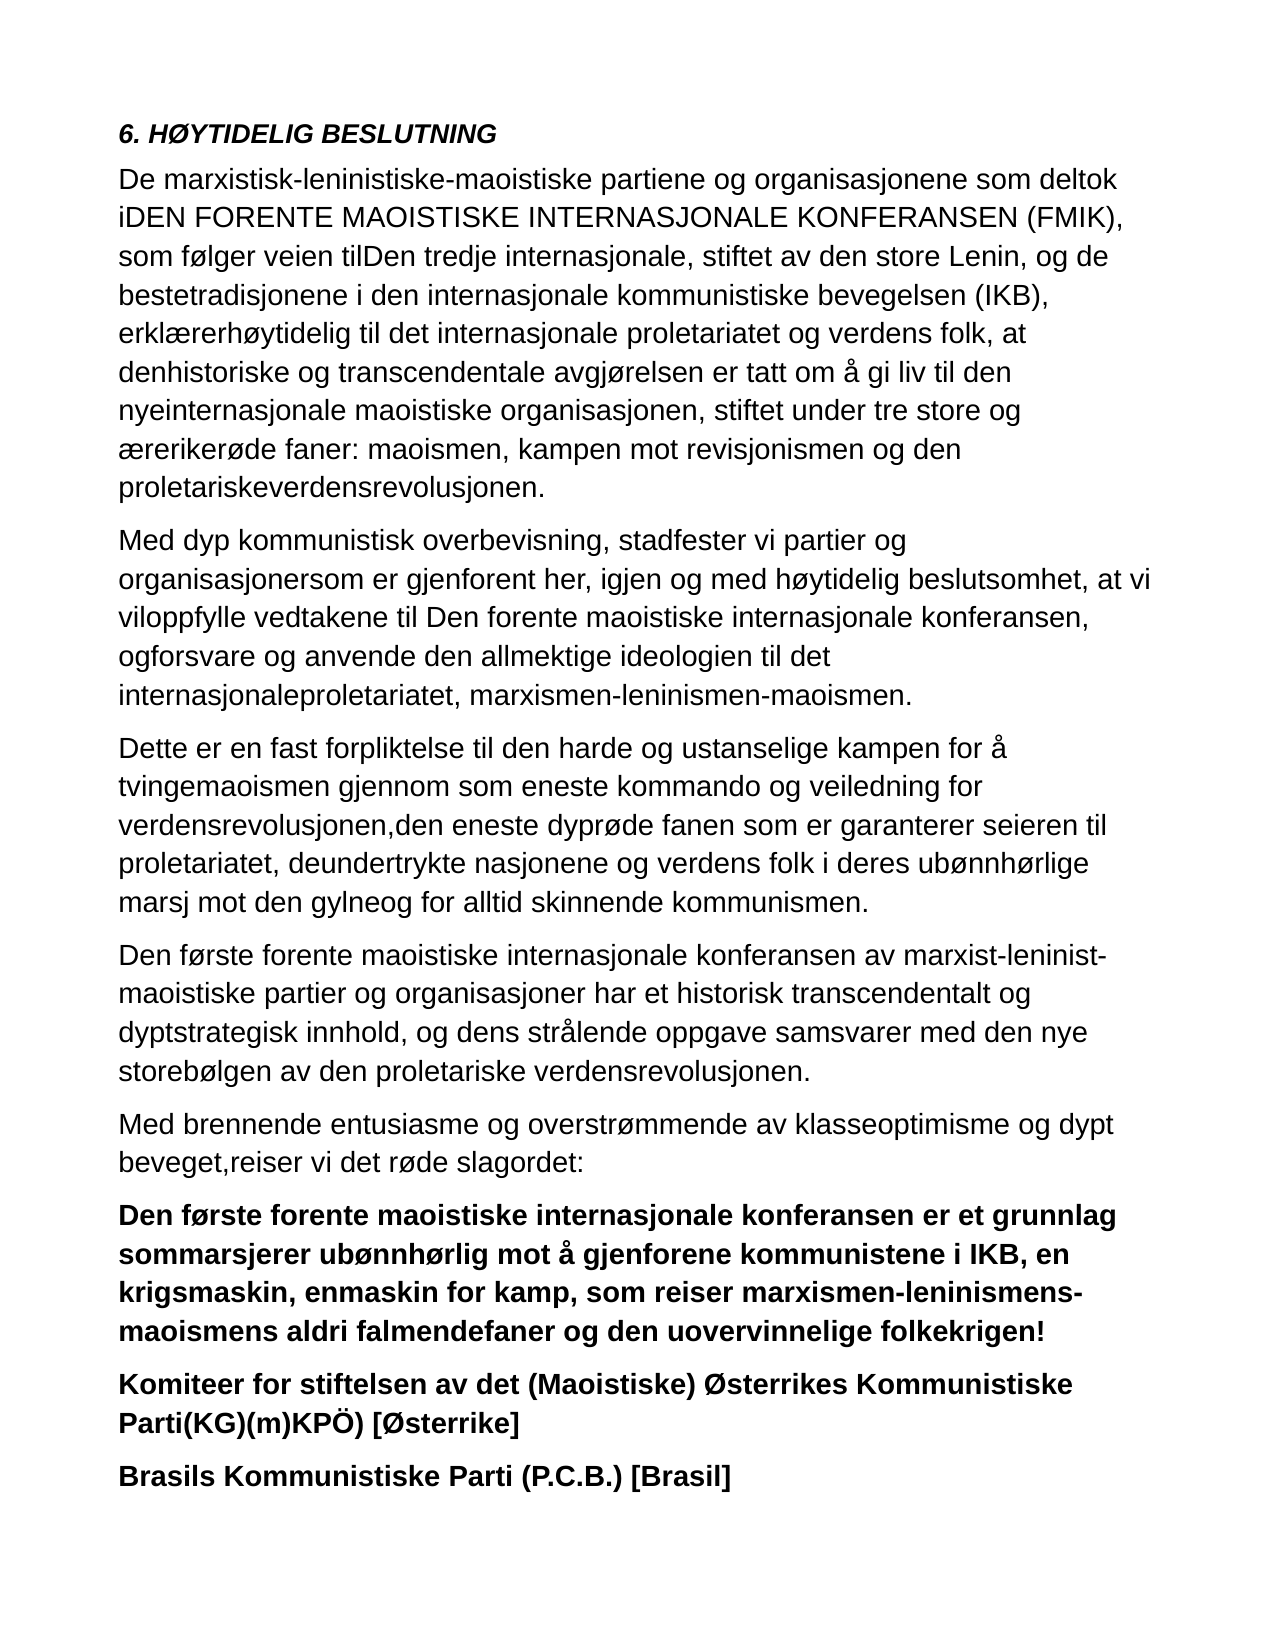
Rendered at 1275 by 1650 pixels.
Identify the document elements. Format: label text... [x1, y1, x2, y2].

text Med brennende entusiasme og overstrømmende av klasseoptimisme og dypt beveget,reiser vi det røde slagordet: [118, 1107, 1157, 1179]
text Med dyp kommunistisk overbevisning, stadfester vi partier og organisasjonersom er gjenforent her, igjen og med høytidelig beslutsomhet, at vi viloppfylle vedtakene til Den forente maoistiske internasjonale konferansen, ogforsvare og anvende den allmektige ideologien til det internasjonaleproletariatet, marxismen-leninismen-maoismen. [118, 523, 1157, 711]
text Den første forente maoistiske internasjonale konferansen er et grunnlag sommarsjerer ubønnhørlig mot å gjenforene kommunistene i IKB, en krigsmaskin, enmaskin for kamp, som reiser marxismen-leninismens-maoismens aldri falmendefaner og den uovervinnelige folkekrigen! [118, 1198, 1157, 1347]
text Dette er en fast forpliktelse til den harde og ustanselige kampen for å tvingemaoismen gjennom som eneste kommando og veiledning for verdensrevolusjonen,den eneste dyprøde fanen som er garanterer seieren til proletariatet, deundertrykte nasjonene og verdens folk i deres ubønnhørlige marsj mot den gylneog for alltid skinnende kommunismen. [118, 731, 1157, 918]
text Komiteer for stiftelsen av det (Maoistiske) Østerrikes Kommunistiske Parti(KG)(m)KPÖ) [Østerrike] [118, 1367, 1157, 1439]
text De marxistisk-leninistiske-maoistiske partiene og organisasjonene som deltok iDEN FORENTE MAOISTISKE INTERNASJONALE KONFERANSEN (FMIK), som følger veien tilDen tredje internasjonale, stiftet av den store Lenin, og de bestetradisjonene i den internasjonale kommunistiske bevegelsen (IKB), erklærerhøytidelig til det internasjonale proletariatet og verdens folk, at denhistoriske og transcendentale avgjørelsen er tatt om å gi liv til den nyeinternasjonale maoistiske organisasjonen, stiftet under tre store og ærerikerøde faner: maoismen, kampen mot revisjonismen og den proletariskeverdensrevolusjonen. [118, 162, 1157, 504]
text Brasils Kommunistiske Parti (P.C.B.) [Brasil] [118, 1459, 1157, 1492]
subtitle 6. HØYTIDELIG BESLUTNING [118, 118, 1157, 149]
text Den første forente maoistiske internasjonale konferansen av marxist-leninist-maoistiske partier og organisasjoner har et historisk transcendentalt og dyptstrategisk innhold, og dens strålende oppgave samsvarer med den nye storebølgen av den proletariske verdensrevolusjonen. [118, 938, 1157, 1087]
